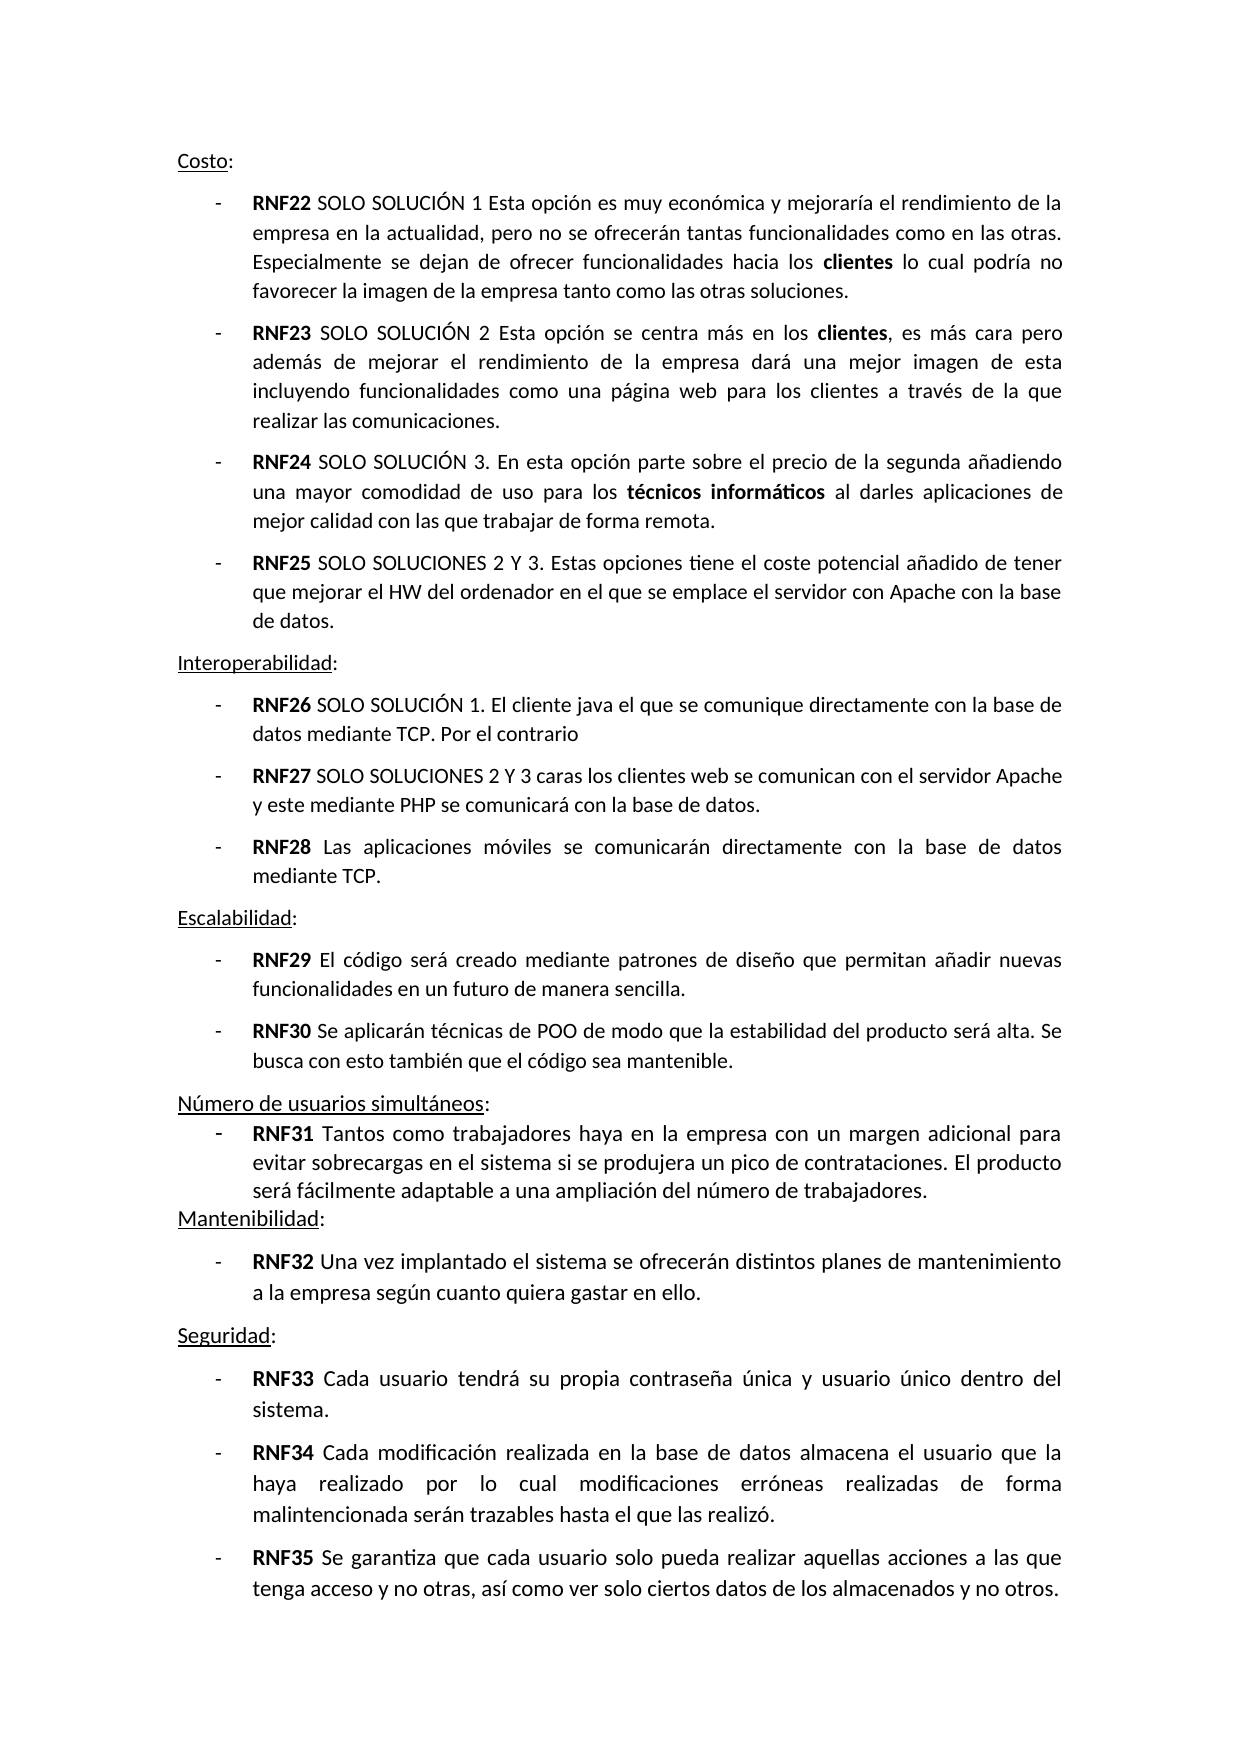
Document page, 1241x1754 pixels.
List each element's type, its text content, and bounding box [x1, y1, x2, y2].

text Mantenibilidad: [177, 1204, 1063, 1232]
text Seguridad: [177, 1321, 1063, 1349]
list RNF23 SOLO SOLUCIÓN 2 Esta opción se centra más en los clientes, es más cara pero además de mejorar el rendimiento de la empresa dará una mejor imagen de esta incluyendo funcionalidades como una página web para los clientes a través de la que realizar las comunicaciones. [215, 319, 1063, 433]
list RNF26 SOLO SOLUCIÓN 1. El cliente java el que se comunique directamente con la base de datos mediante TCP. Por el contrario [215, 691, 1063, 747]
list RNF25 SOLO SOLUCIONES 2 Y 3. Estas opciones tiene el coste potencial añadido de tener que mejorar el HW del ordenador en el que se emplace el servidor con Apache con la base de datos. [215, 549, 1063, 634]
list RNF35 Se garantiza que cada usuario solo pueda realizar aquellas acciones a las que tenga acceso y no otras, así como ver solo ciertos datos de los almacenados y no otros. [215, 1543, 1063, 1602]
list RNF34 Cada modificación realizada en la base de datos almacena el usuario que la haya realizado por lo cual modificaciones erróneas realizadas de forma malintencionada serán trazables hasta el que las realizó. [215, 1438, 1063, 1528]
list RNF27 SOLO SOLUCIONES 2 Y 3 caras los clientes web se comunican con el servidor Apache y este mediante PHP se comunicará con la base de datos. [215, 762, 1063, 818]
list RNF31 Tantos como trabajadores haya en la empresa con un margen adicional para evitar sobrecargas en el sistema si se produjera un pico de contrataciones. El producto será fácilmente adaptable a una ampliación del número de trabajadores. [215, 1117, 1063, 1204]
list RNF33 Cada usuario tendrá su propia contraseña única y usuario único dentro del sistema. [215, 1364, 1063, 1423]
list RNF22 SOLO SOLUCIÓN 1 Esta opción es muy económica y mejoraría el rendimiento de la empresa en la actualidad, pero no se ofrecerán tantas funcionalidades como en las otras. Especialmente se dejan de ofrecer funcionalidades hacia los clientes lo cual podría no favorecer la imagen de la empresa tanto como las otras soluciones. [215, 189, 1063, 304]
text Interoperabilidad: [177, 649, 1063, 676]
list RNF24 SOLO SOLUCIÓN 3. En esta opción parte sobre el precio de la segunda añadiendo una mayor comodidad de uso para los técnicos informáticos al darles aplicaciones de mejor calidad con las que trabajar de forma remota. [215, 448, 1063, 534]
list RNF28 Las aplicaciones móviles se comunicarán directamente con la base de datos mediante TCP. [215, 833, 1063, 889]
list RNF30 Se aplicarán técnicas de POO de modo que la estabilidad del producto será alta. Se busca con esto también que el código sea mantenible. [215, 1017, 1063, 1074]
list RNF32 Una vez implantado el sistema se ofrecerán distintos planes de mantenimiento a la empresa según cuanto quiera gastar en ello. [215, 1247, 1063, 1306]
text Escalabilidad: [177, 904, 1063, 931]
text Costo: [177, 148, 1063, 174]
text Número de usuarios simultáneos: [177, 1089, 1063, 1117]
list RNF29 El código será creado mediante patrones de diseño que permitan añadir nuevas funcionalidades en un futuro de manera sencilla. [215, 946, 1063, 1002]
